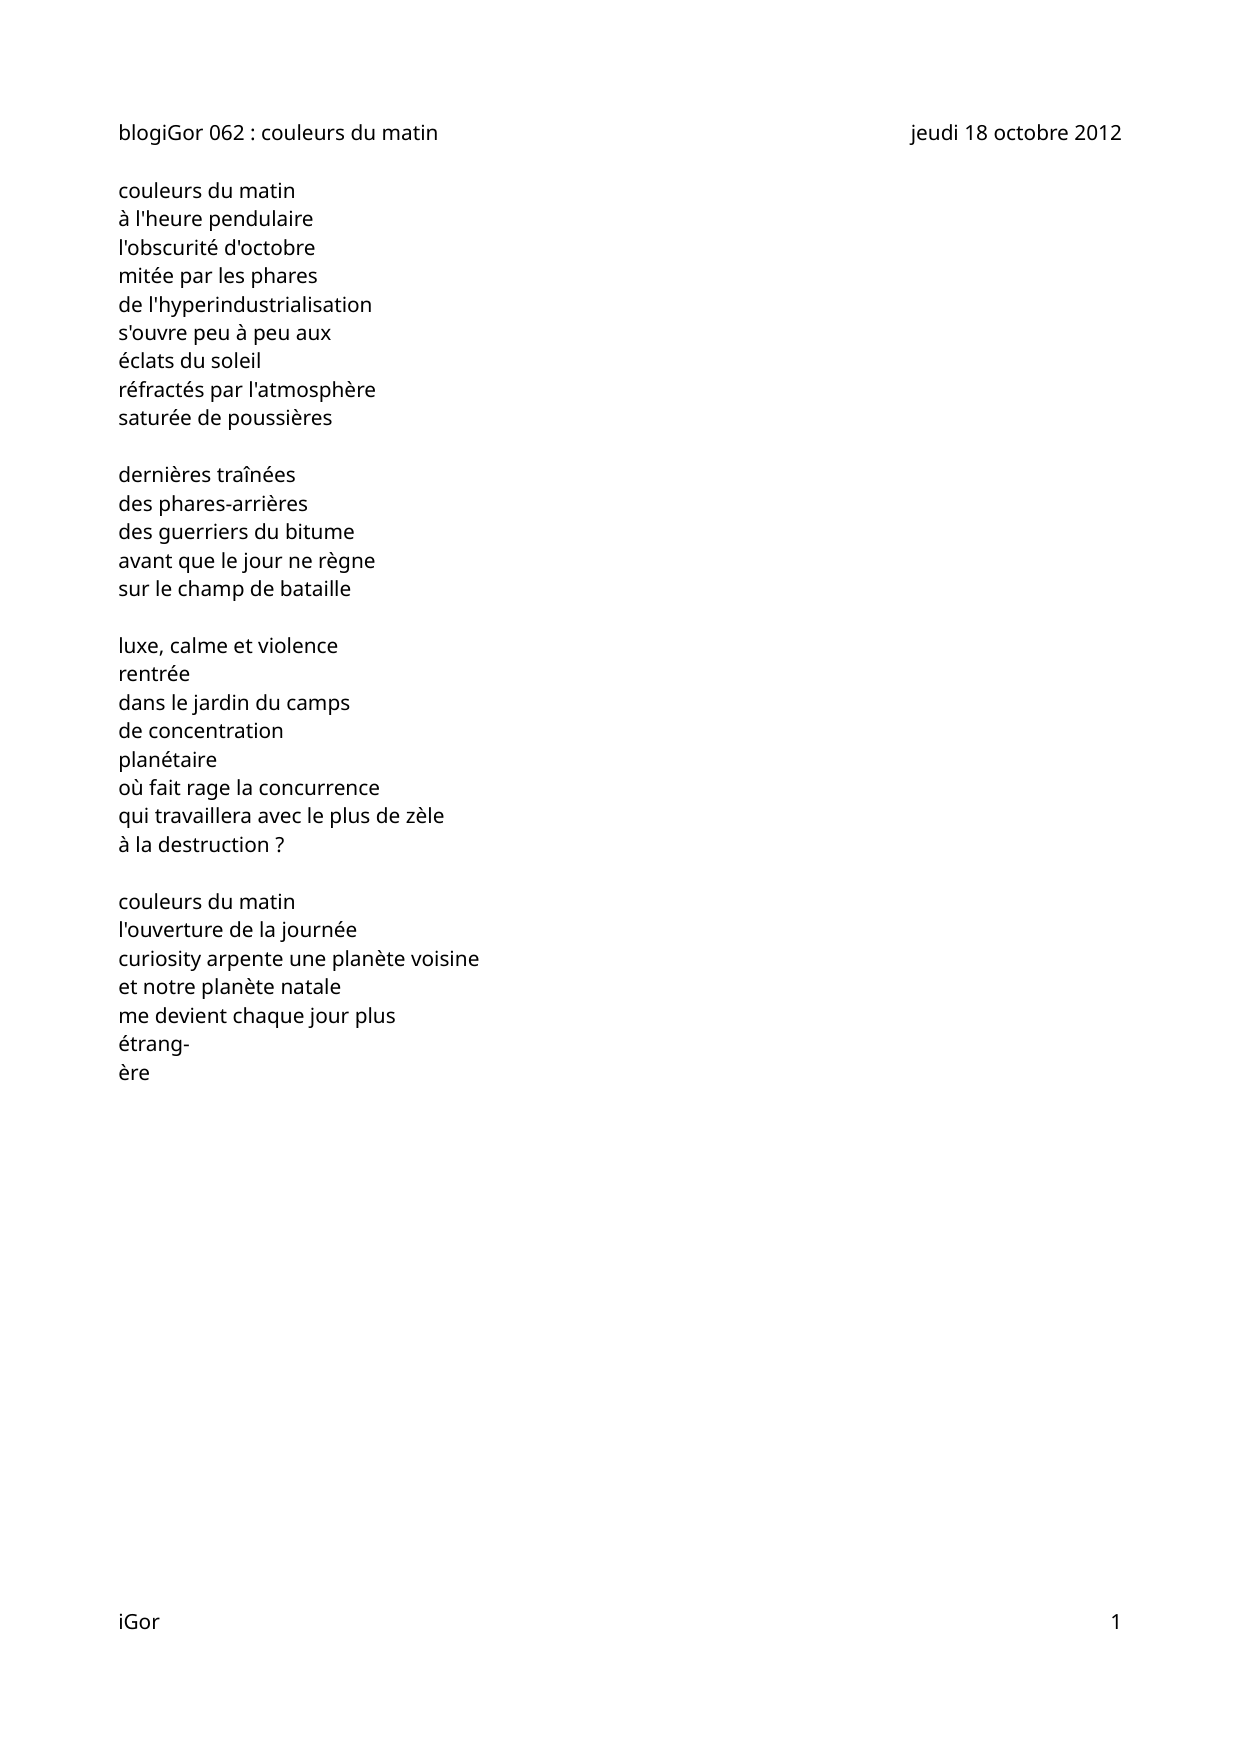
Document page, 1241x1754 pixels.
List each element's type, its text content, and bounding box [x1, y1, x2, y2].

text couleurs du matin à l'heure pendulaire l'obscurité d'octobre mitée par les phares de l'hyperindustrialisation s'ouvre peu à peu aux éclats du soleil réfractés par l'atmosphère saturée de poussières [118, 176, 1122, 432]
text couleurs du matin l'ouverture de la journée curiosity arpente une planète voisine et notre planète natale me devient chaque jour plus étrang- ère [118, 887, 1122, 1086]
text dernières traînées des phares-arrières des guerriers du bitume avant que le jour ne règne sur le champ de bataille [118, 460, 1122, 603]
text luxe, calme et violence rentrée dans le jardin du camps de concentration planétaire où fait rage la concurrence qui travaillera avec le plus de zèle à la destruction ? [118, 631, 1122, 858]
